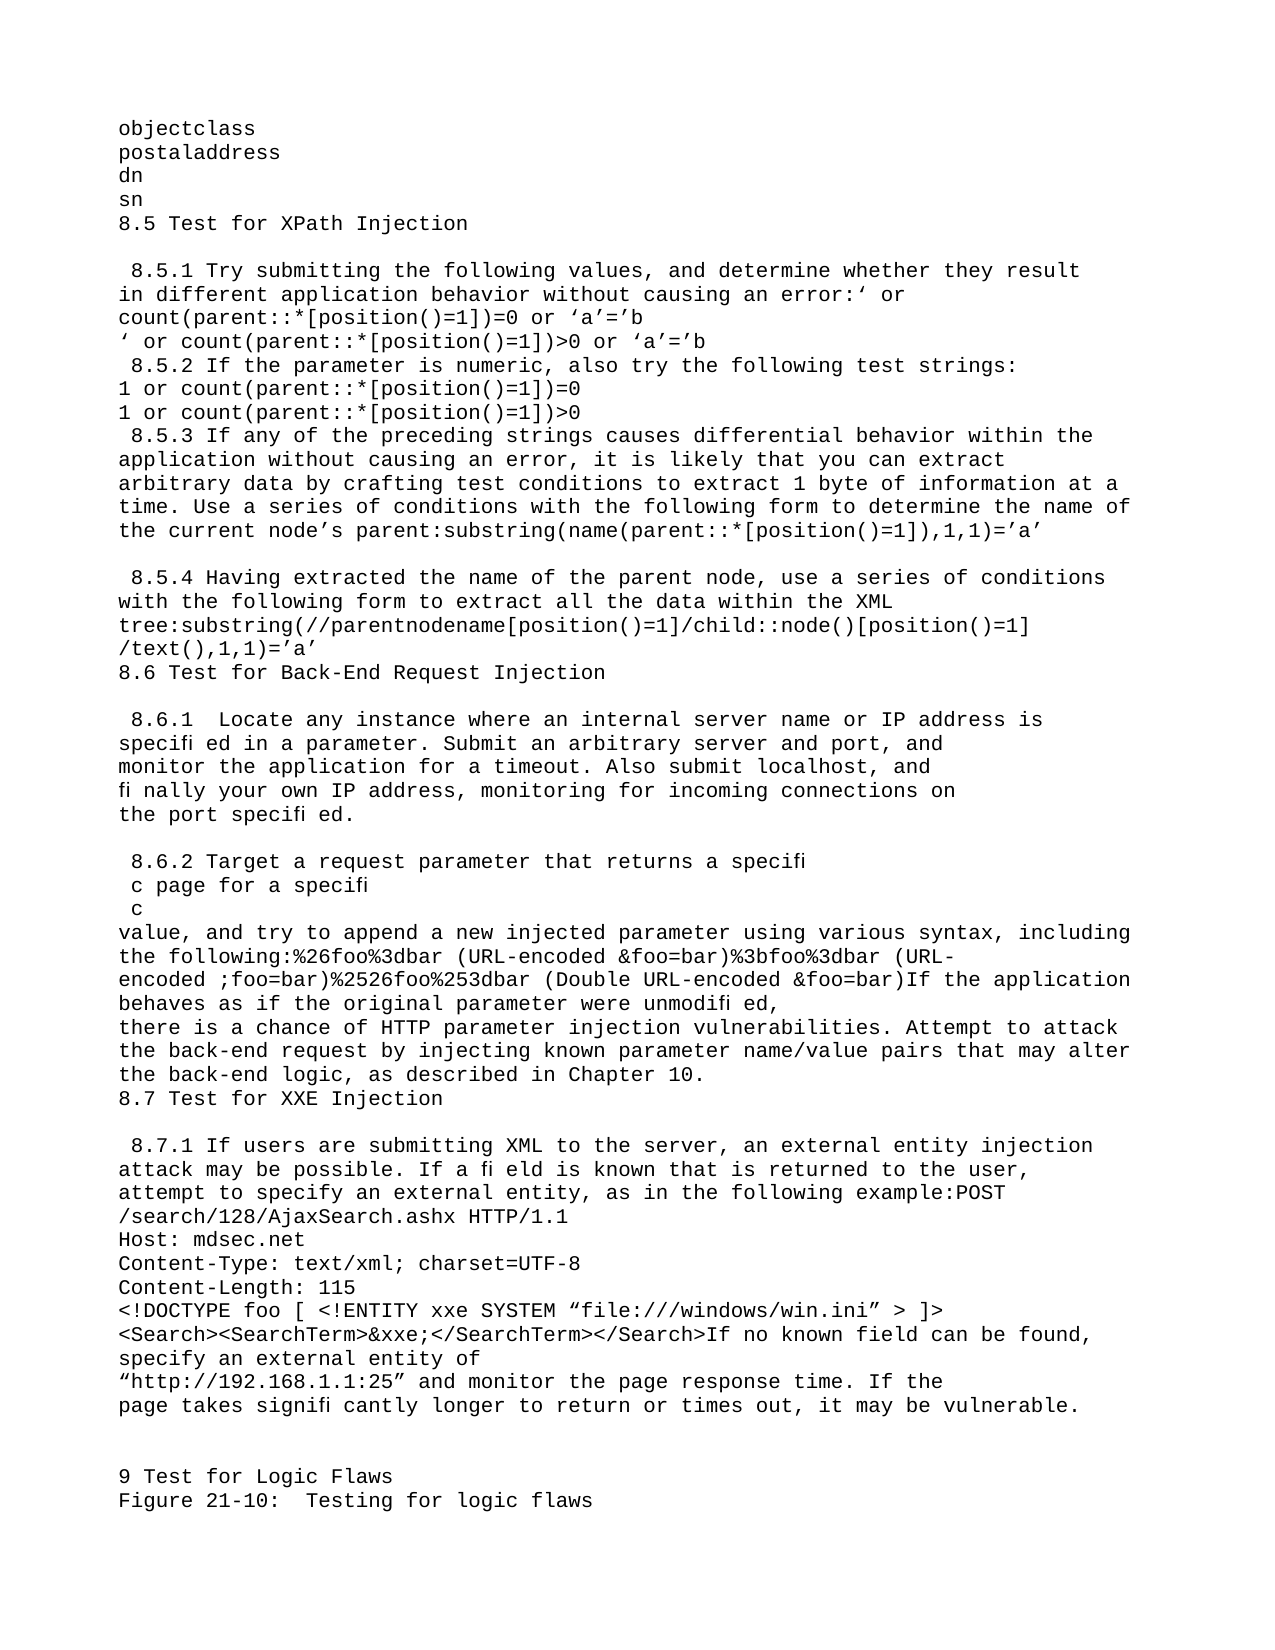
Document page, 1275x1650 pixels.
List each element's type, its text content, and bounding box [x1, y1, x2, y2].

text <!DOCTYPE foo [ <!ENTITY xxe SYSTEM “file:///windows/win.ini” > ]> [118, 1300, 1157, 1324]
text the port speciﬁ ed. [118, 804, 1157, 827]
text 1 or count(parent::*[position()=1])=0 [118, 378, 1157, 402]
text 8.5.1 Try submitting the following values, and determine whether they result [118, 260, 1157, 284]
text 8.6.1 Locate any instance where an internal server name or IP address is [118, 709, 1157, 733]
text attempt to specify an external entity, as in the following example:POST /search/128/AjaxSearch.ashx HTTP/1.1 [118, 1182, 1157, 1229]
text dn [118, 165, 1157, 189]
text /text(),1,1)=’a’ [118, 638, 1157, 662]
text 8.7.1 If users are submitting XML to the server, an external entity injection [118, 1135, 1157, 1158]
text ﬁ nally your own IP address, monitoring for incoming connections on [118, 780, 1157, 804]
text postaladdress [118, 142, 1157, 165]
text Figure 21-10: Testing for logic flaws [118, 1489, 1157, 1513]
text arbitrary data by crafting test conditions to extract 1 byte of information at a time. Use a series of conditions with the following form to determine the name of the current node’s parent:substring(name(parent::*[position()=1]),1,1)=’a’ [118, 473, 1157, 544]
text page takes signiﬁ cantly longer to return or times out, it may be vulnerable. [118, 1395, 1157, 1419]
text application without causing an error, it is likely that you can extract [118, 449, 1157, 473]
text 8.5 Test for XPath Injection [118, 213, 1157, 236]
text c [118, 898, 1157, 922]
text speciﬁ ed in a parameter. Submit an arbitrary server and port, and [118, 733, 1157, 757]
text sn [118, 189, 1157, 213]
text ‘ or count(parent::*[position()=1])>0 or ‘a’=’b [118, 331, 1157, 354]
text value, and try to append a new injected parameter using various syntax, including the following:%26foo%3dbar (URL-encoded &foo=bar)%3bfoo%3dbar (URL-encoded ;foo=bar)%2526foo%253dbar (Double URL-encoded &foo=bar)If the application behaves as if the original parameter were unmodiﬁ ed, [118, 922, 1157, 1017]
text “http://192.168.1.1:25” and monitor the page response time. If the [118, 1371, 1157, 1395]
text Host: mdsec.net [118, 1229, 1157, 1253]
text c page for a speciﬁ [118, 875, 1157, 898]
text 8.6.2 Target a request parameter that returns a speciﬁ [118, 851, 1157, 875]
text 8.6 Test for Back-End Request Injection [118, 662, 1157, 686]
text monitor the application for a timeout. Also submit localhost, and [118, 757, 1157, 780]
text in different application behavior without causing an error:‘ or count(parent::*[position()=1])=0 or ‘a’=’b [118, 284, 1157, 331]
text attack may be possible. If a ﬁ eld is known that is returned to the user, [118, 1158, 1157, 1182]
text objectclass [118, 118, 1157, 142]
text 8.7 Test for XXE Injection [118, 1088, 1157, 1111]
text Content-Length: 115 [118, 1277, 1157, 1300]
text there is a chance of HTTP parameter injection vulnerabilities. Attempt to attack the back-end request by injecting known parameter name/value pairs that may alter the back-end logic, as described in Chapter 10. [118, 1017, 1157, 1088]
text 1 or count(parent::*[position()=1])>0 [118, 402, 1157, 426]
text <Search><SearchTerm>&xxe;</SearchTerm></Search>If no known field can be found, specify an external entity of [118, 1324, 1157, 1371]
text 8.5.4 Having extracted the name of the parent node, use a series of conditions [118, 567, 1157, 591]
text Content-Type: text/xml; charset=UTF-8 [118, 1253, 1157, 1277]
text with the following form to extract all the data within the XML tree:substring(//parentnodename[position()=1]/child::node()[position()=1] [118, 591, 1157, 638]
text 9 Test for Logic Flaws [118, 1466, 1157, 1489]
text 8.5.2 If the parameter is numeric, also try the following test strings: [118, 354, 1157, 378]
text 8.5.3 If any of the preceding strings causes differential behavior within the [118, 426, 1157, 449]
